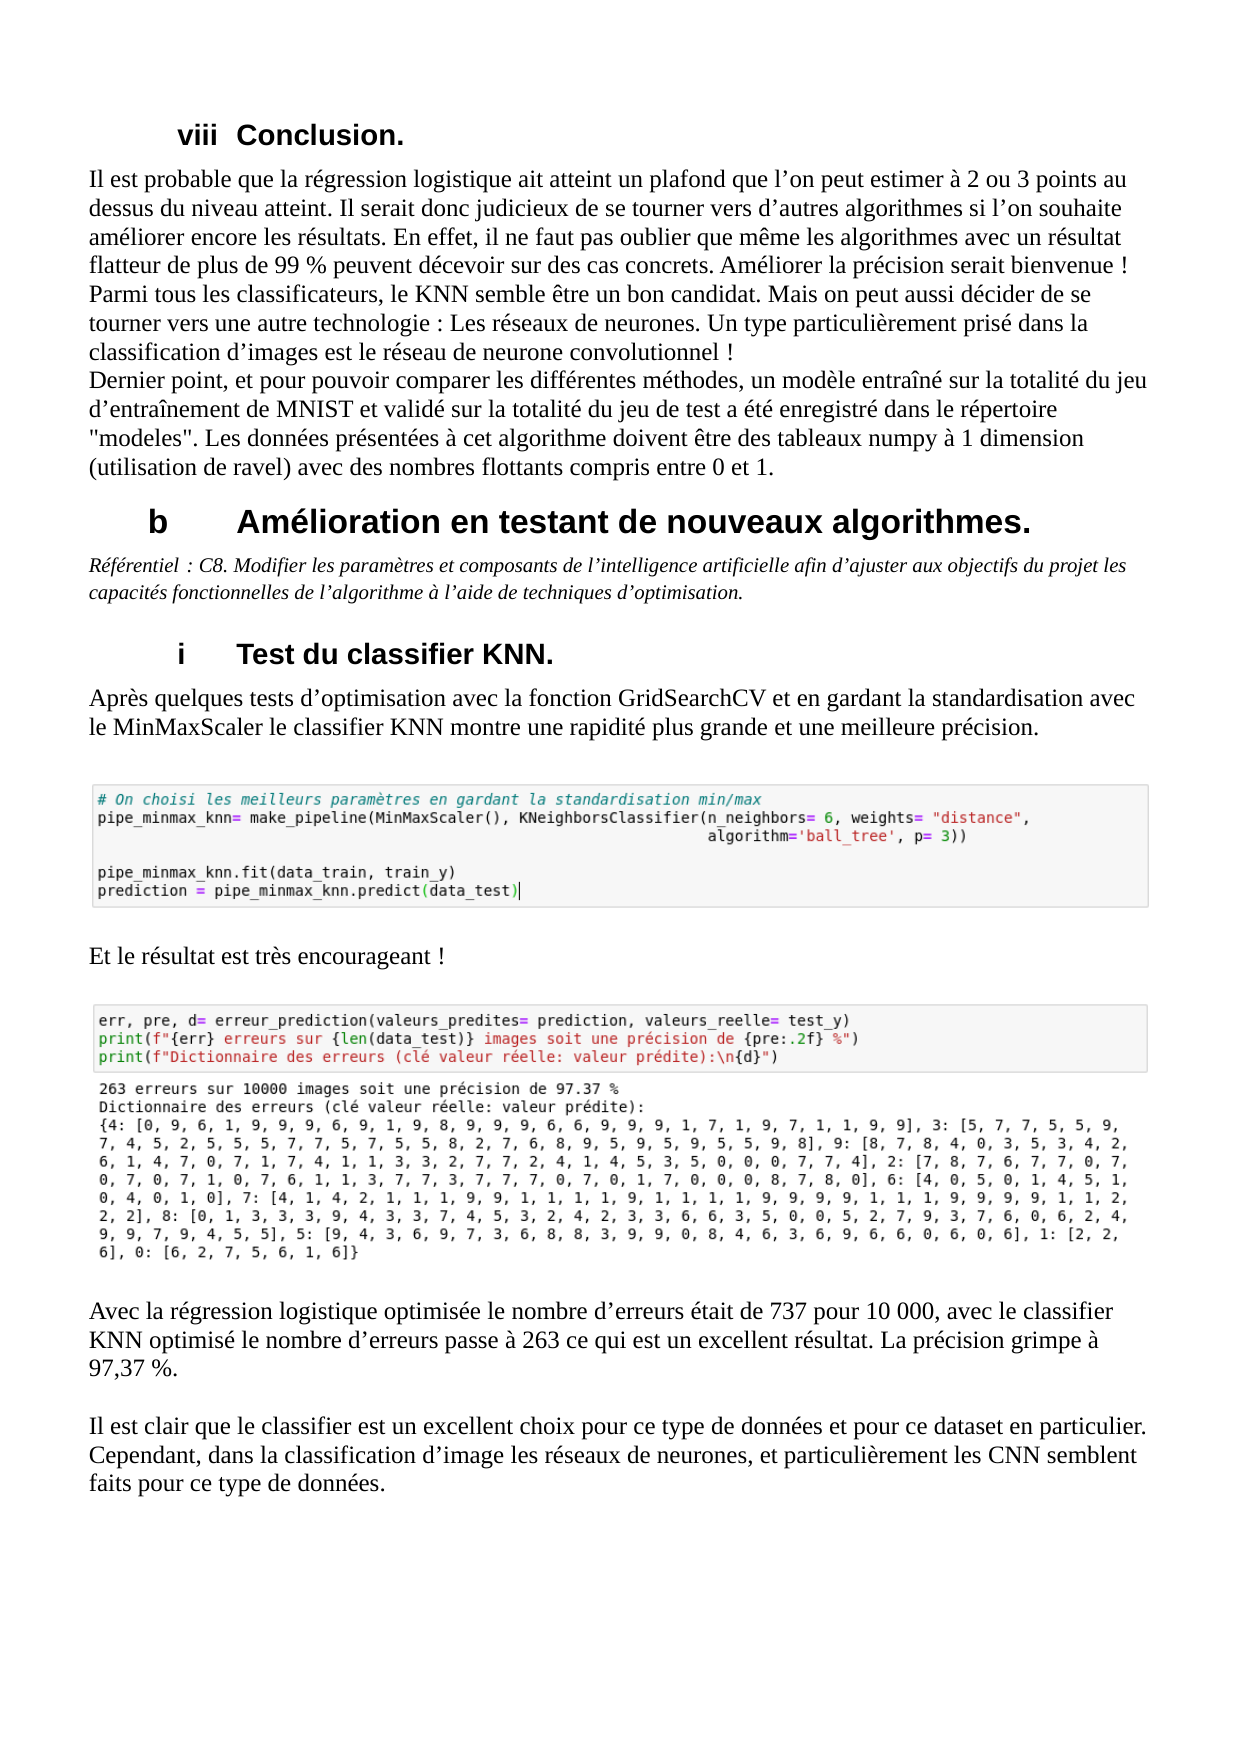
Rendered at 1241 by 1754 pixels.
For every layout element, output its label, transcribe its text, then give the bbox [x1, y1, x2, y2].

text Et le résultat est très encourageant ! [88, 941, 1152, 970]
text Il est probable que la régression logistique ait atteint un plafond que l’on peut estimer à 2 ou 3 points au dessus du niveau atteint. Il serait donc judicieux de se tourner vers d’autres algorithmes si l’on souhaite améliorer encore les résultats. En effet, il ne faut pas oublier que même les algorithmes avec un résultat flatteur de plus de 99 % peuvent décevoir sur des cas concrets. Améliorer la précision serait bienvenue ! [88, 164, 1152, 279]
subtitle Amélioration en testant de nouveaux algorithmes. [88, 501, 1152, 540]
subtitle Test du classifier KNN. [88, 637, 1152, 671]
picture [88, 998, 1152, 1268]
text Référentiel : C8. Modifier les paramètres et composants de l’intelligence artificielle afin d’ajuster aux objectifs du projet les capacités fonctionnelles de l’algorithme à l’aide de techniques d’optimisation. [88, 553, 1152, 604]
text Avec la régression logistique optimisée le nombre d’erreurs était de 737 pour 10 000, avec le classifier KNN optimisé le nombre d’erreurs passe à 263 ce qui est un excellent résultat. La précision grimpe à 97,37 %. [88, 1296, 1152, 1382]
text Dernier point, et pour pouvoir comparer les différentes méthodes, un modèle entraîné sur la totalité du jeu d’entraînement de MNIST et validé sur la totalité du jeu de test a été enregistré dans le répertoire "modeles". Les données présentées à cet algorithme doivent être des tableaux numpy à 1 dimension (utilisation de ravel) avec des nombres flottants compris entre 0 et 1. [88, 366, 1152, 481]
text Il est clair que le classifier est un excellent choix pour ce type de données et pour ce dataset en particulier. Cependant, dans la classification d’image les réseaux de neurones, et particulièrement les CNN semblent faits pour ce type de données. [88, 1411, 1152, 1497]
subtitle Conclusion. [88, 118, 1152, 152]
text Après quelques tests d’optimisation avec la fonction GridSearchCV et en gardant la standardisation avec le MinMaxScaler le classifier KNN montre une rapidité plus grande et une meilleure précision. [88, 683, 1152, 741]
picture [88, 780, 1152, 913]
text Parmi tous les classificateurs, le KNN semble être un bon candidat. Mais on peut aussi décider de se tourner vers une autre technologie : Les réseaux de neurones. Un type particulièrement prisé dans la classification d’images est le réseau de neurone convolutionnel ! [88, 279, 1152, 366]
